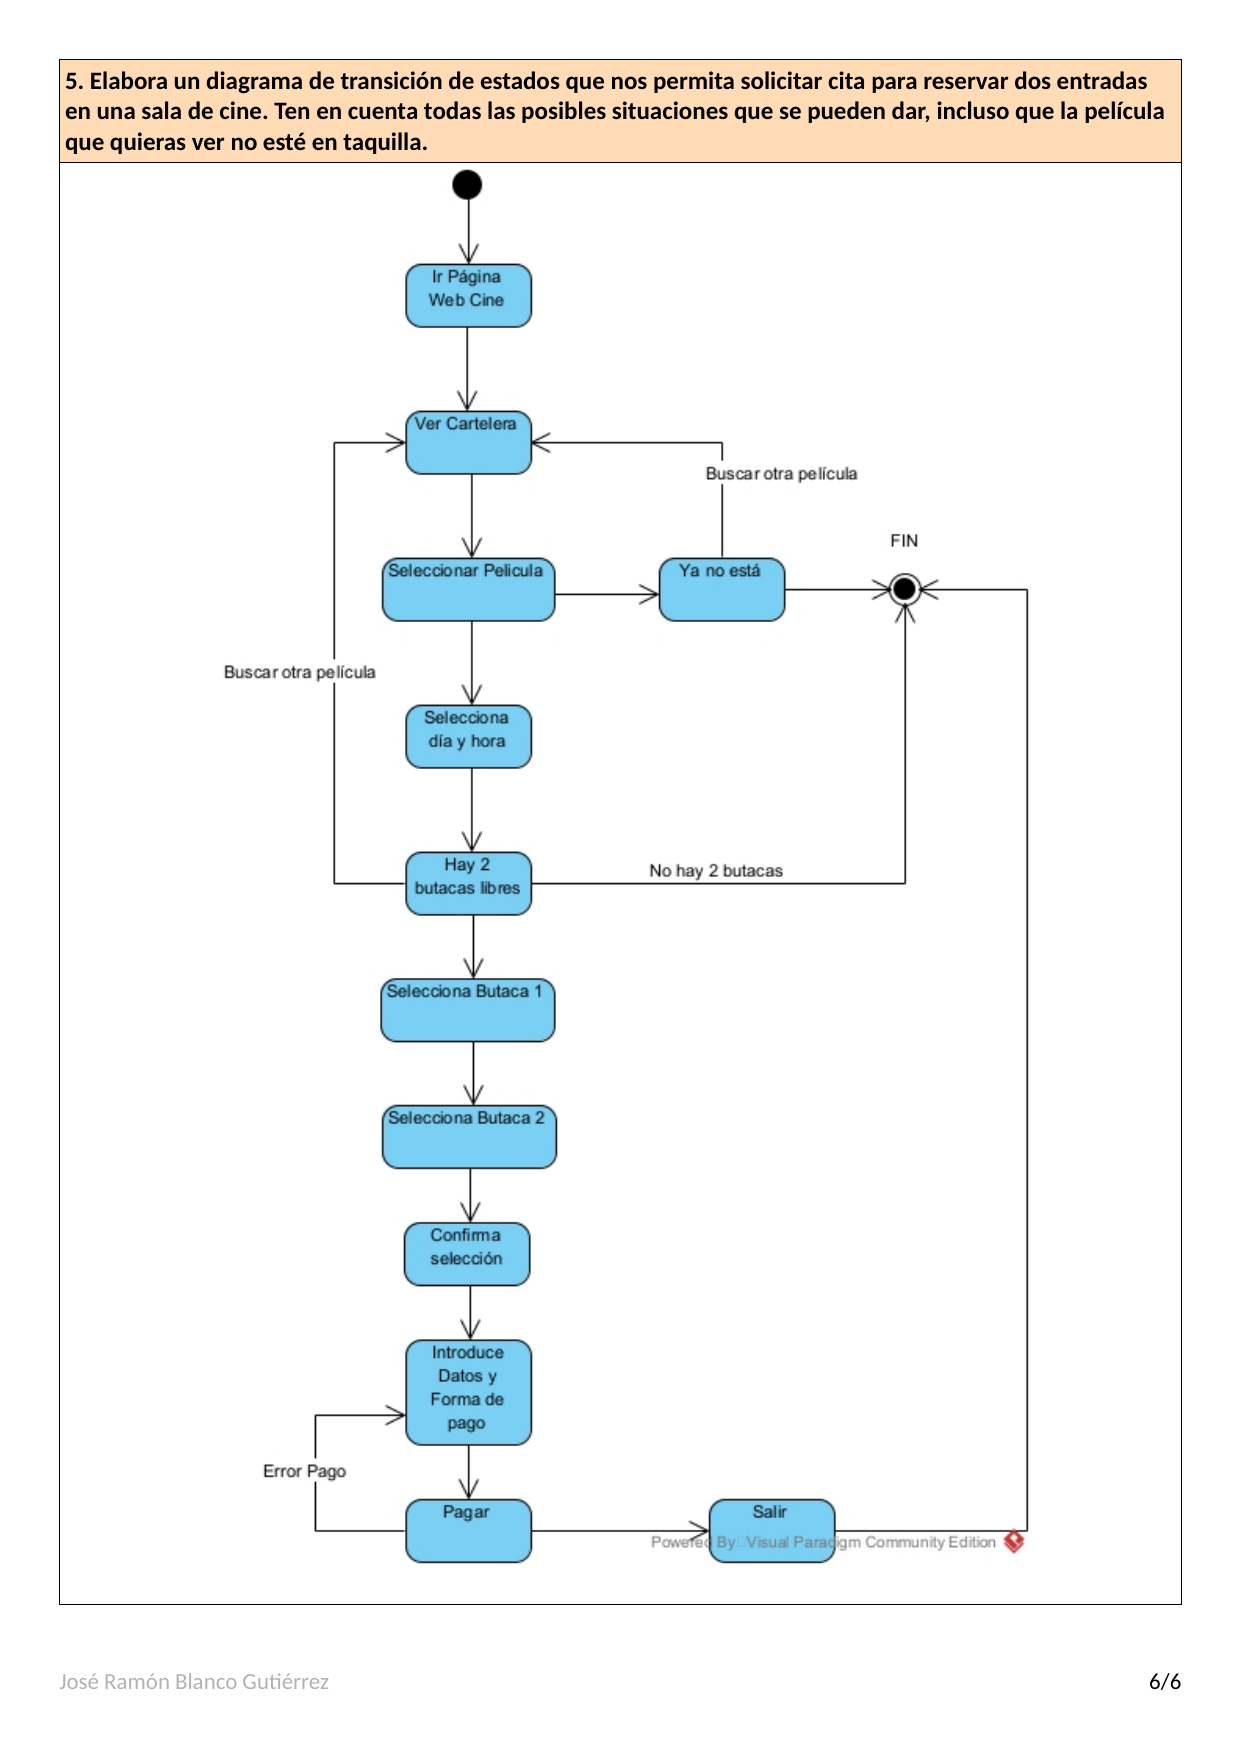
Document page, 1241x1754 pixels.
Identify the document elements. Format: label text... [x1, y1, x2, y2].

table_header 5. Elabora un diagrama de transición de estados que nos permita solicitar cita para reservar dos entradas en una sala de cine. Ten en cuenta todas las posibles situaciones que se pueden dar, incluso que la película que quieras ver no esté en taquilla. [60, 60, 1181, 162]
picture [207, 168, 1033, 1568]
table_cell [60, 163, 1181, 1604]
